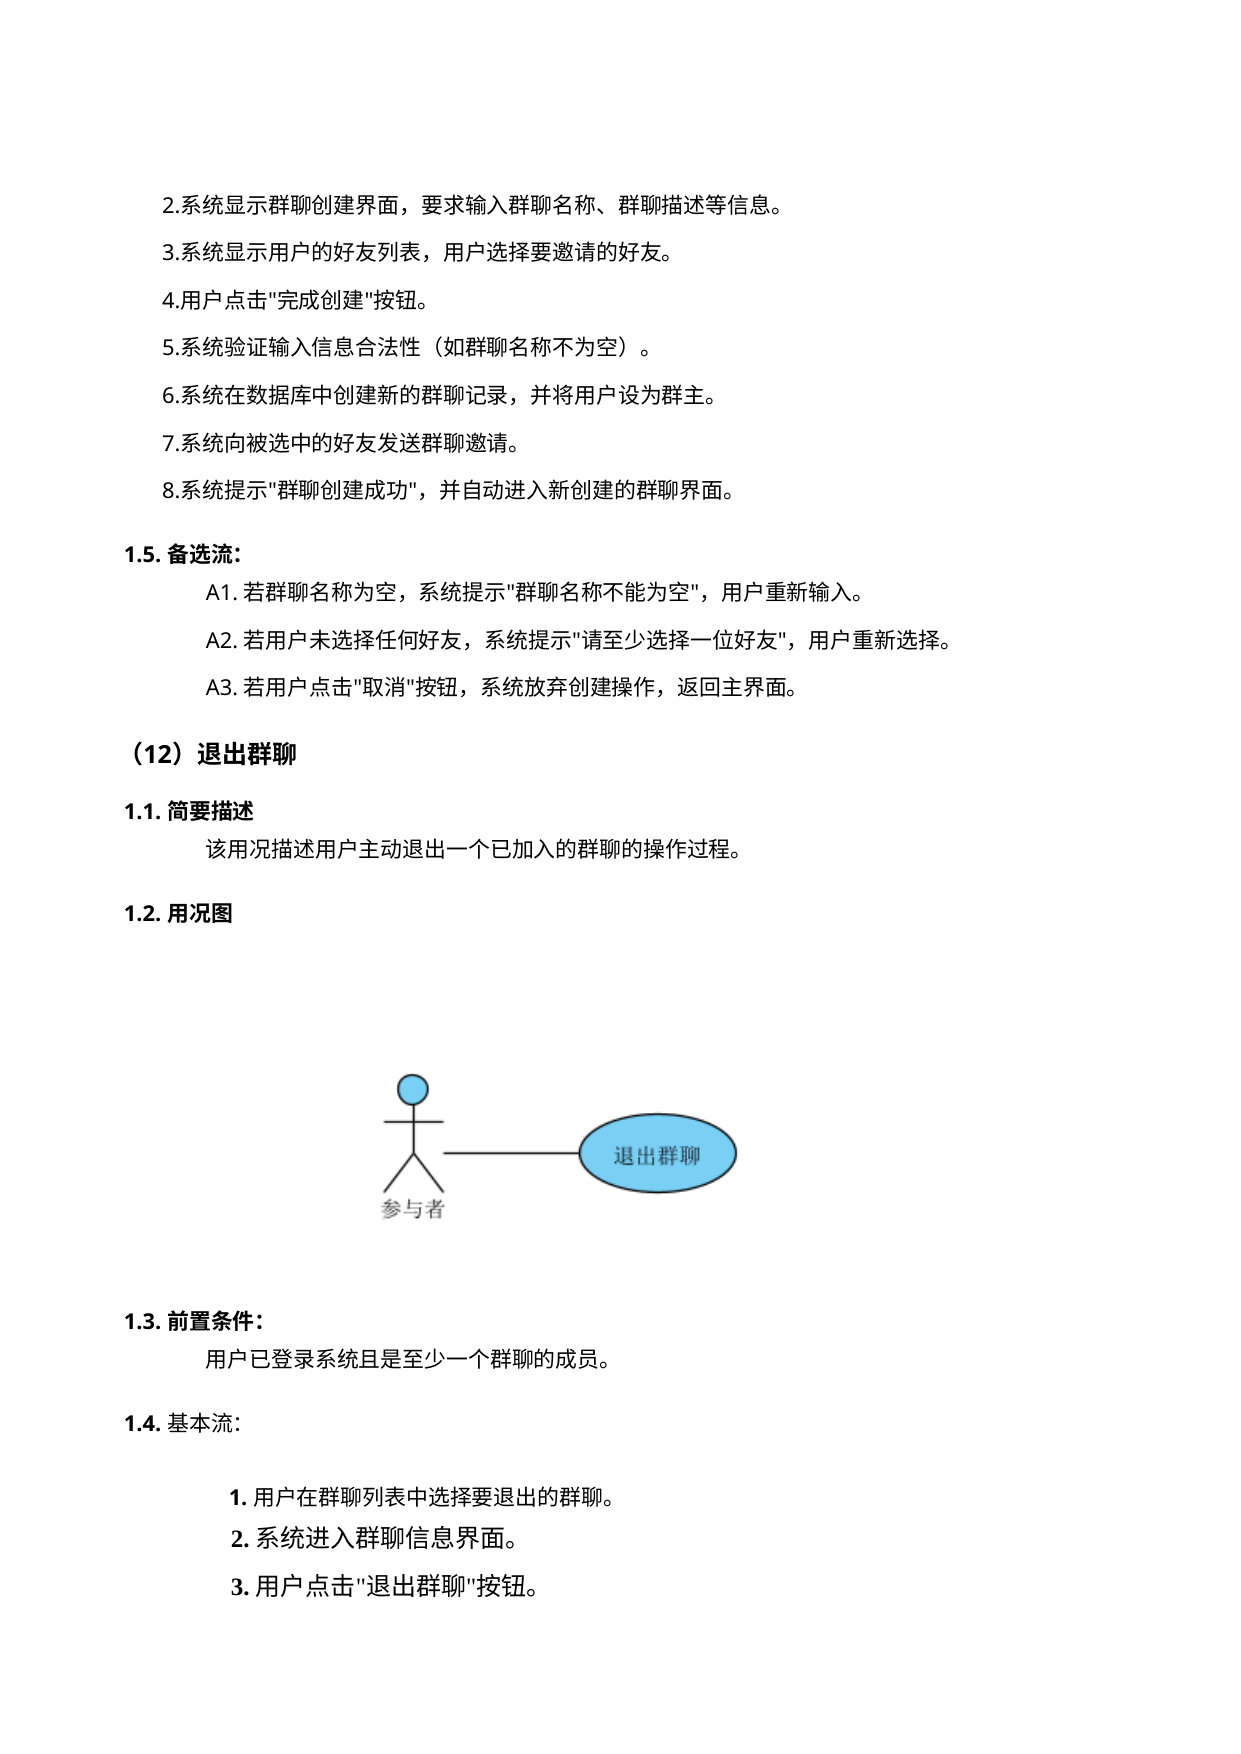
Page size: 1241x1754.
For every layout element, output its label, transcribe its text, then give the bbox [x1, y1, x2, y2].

subtitle 备选流： [118, 537, 1122, 569]
subtitle 用况图 [118, 896, 1122, 928]
text 该用况描述用户主动退出一个已加入的群聊的操作过程。 [118, 832, 1122, 864]
text A2. 若用户未选择任何好友，系统提示"请至少选择一位好友"，用户重新选择。 [118, 623, 1122, 654]
subtitle 前置条件： [118, 995, 1122, 1336]
text 7.系统向被选中的好友发送群聊邀请。 [118, 426, 1122, 457]
subtitle 基本流： 1. 用户在群聊列表中选择要退出的群聊。 [118, 1406, 1122, 1512]
picture [238, 979, 831, 1267]
subtitle （12）退出群聊 [118, 734, 1122, 771]
text 6.系统在数据库中创建新的群聊记录，并将用户设为群主。 [118, 378, 1122, 410]
text 8.系统提示"群聊创建成功"，并自动进入新创建的群聊界面。 [118, 473, 1122, 505]
text 3. 用户点击"退出群聊"按钮。 [231, 1567, 1122, 1603]
text 5.系统验证输入信息合法性（如群聊名称不为空）。 [118, 330, 1122, 362]
text 2.系统显示群聊创建界面，要求输入群聊名称、群聊描述等信息。 [118, 188, 1122, 219]
text A1. 若群聊名称为空，系统提示"群聊名称不能为空"，用户重新输入。 [118, 575, 1122, 607]
text 用户已登录系统且是至少一个群聊的成员。 [118, 1342, 1122, 1374]
text A3. 若用户点击"取消"按钮，系统放弃创建操作，返回主界面。 [118, 670, 1122, 702]
text 2. 系统进入群聊信息界面。 [231, 1518, 1122, 1554]
text 3.系统显示用户的好友列表，用户选择要邀请的好友。 [118, 235, 1122, 267]
subtitle 简要描述 [118, 794, 1122, 826]
text 4.用户点击"完成创建"按钮。 [118, 283, 1122, 314]
